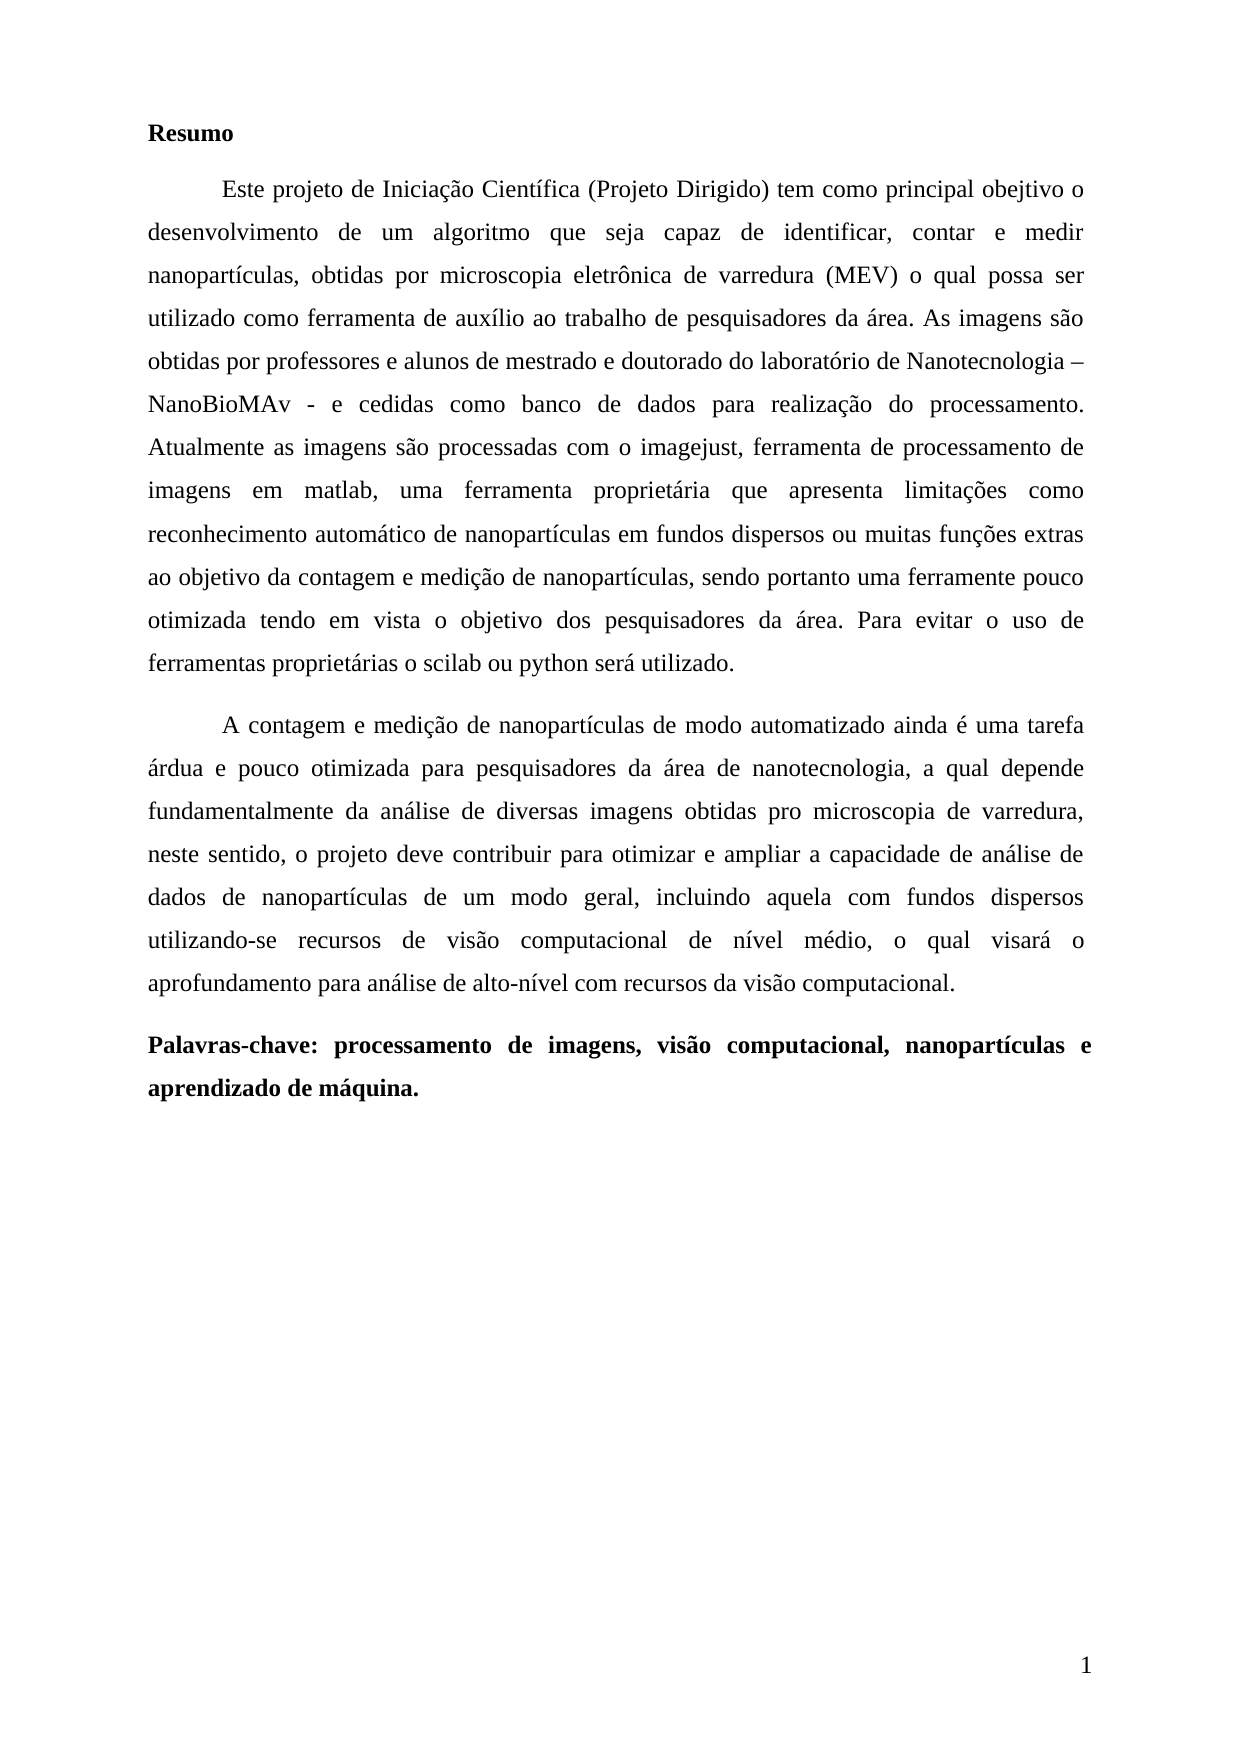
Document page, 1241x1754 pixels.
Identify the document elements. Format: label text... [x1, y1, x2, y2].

text Resumo [148, 118, 1092, 147]
text Palavras-chave: processamento de imagens, visão computacional, nanopartículas e aprendizado de máquina. [148, 1030, 1092, 1102]
text A contagem e medição de nanopartículas de modo automatizado ainda é uma tarefa árdua e pouco otimizada para pesquisadores da área de nanotecnologia, a qual depende fundamentalmente da análise de diversas imagens obtidas pro microscopia de varredura, neste sentido, o projeto deve contribuir para otimizar e ampliar a capacidade de análise de dados de nanopartículas de um modo geral, incluindo aquela com fundos dispersos utilizando-se recursos de visão computacional de nível médio, o qual visará o aprofundamento para análise de alto-nível com recursos da visão computacional. [148, 710, 1085, 997]
text Este projeto de Iniciação Científica (Projeto Dirigido) tem como principal obejtivo o desenvolvimento de um algoritmo que seja capaz de identificar, contar e medir nanopartículas, obtidas por microscopia eletrônica de varredura (MEV) o qual possa ser utilizado como ferramenta de auxílio ao trabalho de pesquisadores da área. As imagens são obtidas por professores e alunos de mestrado e doutorado do laboratório de Nanotecnologia – NanoBioMAv - e cedidas como banco de dados para realização do processamento. Atualmente as imagens são processadas com o imagejust, ferramenta de processamento de imagens em matlab, uma ferramenta proprietária que apresenta limitações como reconhecimento automático de nanopartículas em fundos dispersos ou muitas funções extras ao objetivo da contagem e medição de nanopartículas, sendo portanto uma ferramente pouco otimizada tendo em vista o objetivo dos pesquisadores da área. Para evitar o uso de ferramentas proprietárias o scilab ou python será utilizado. [148, 174, 1085, 677]
